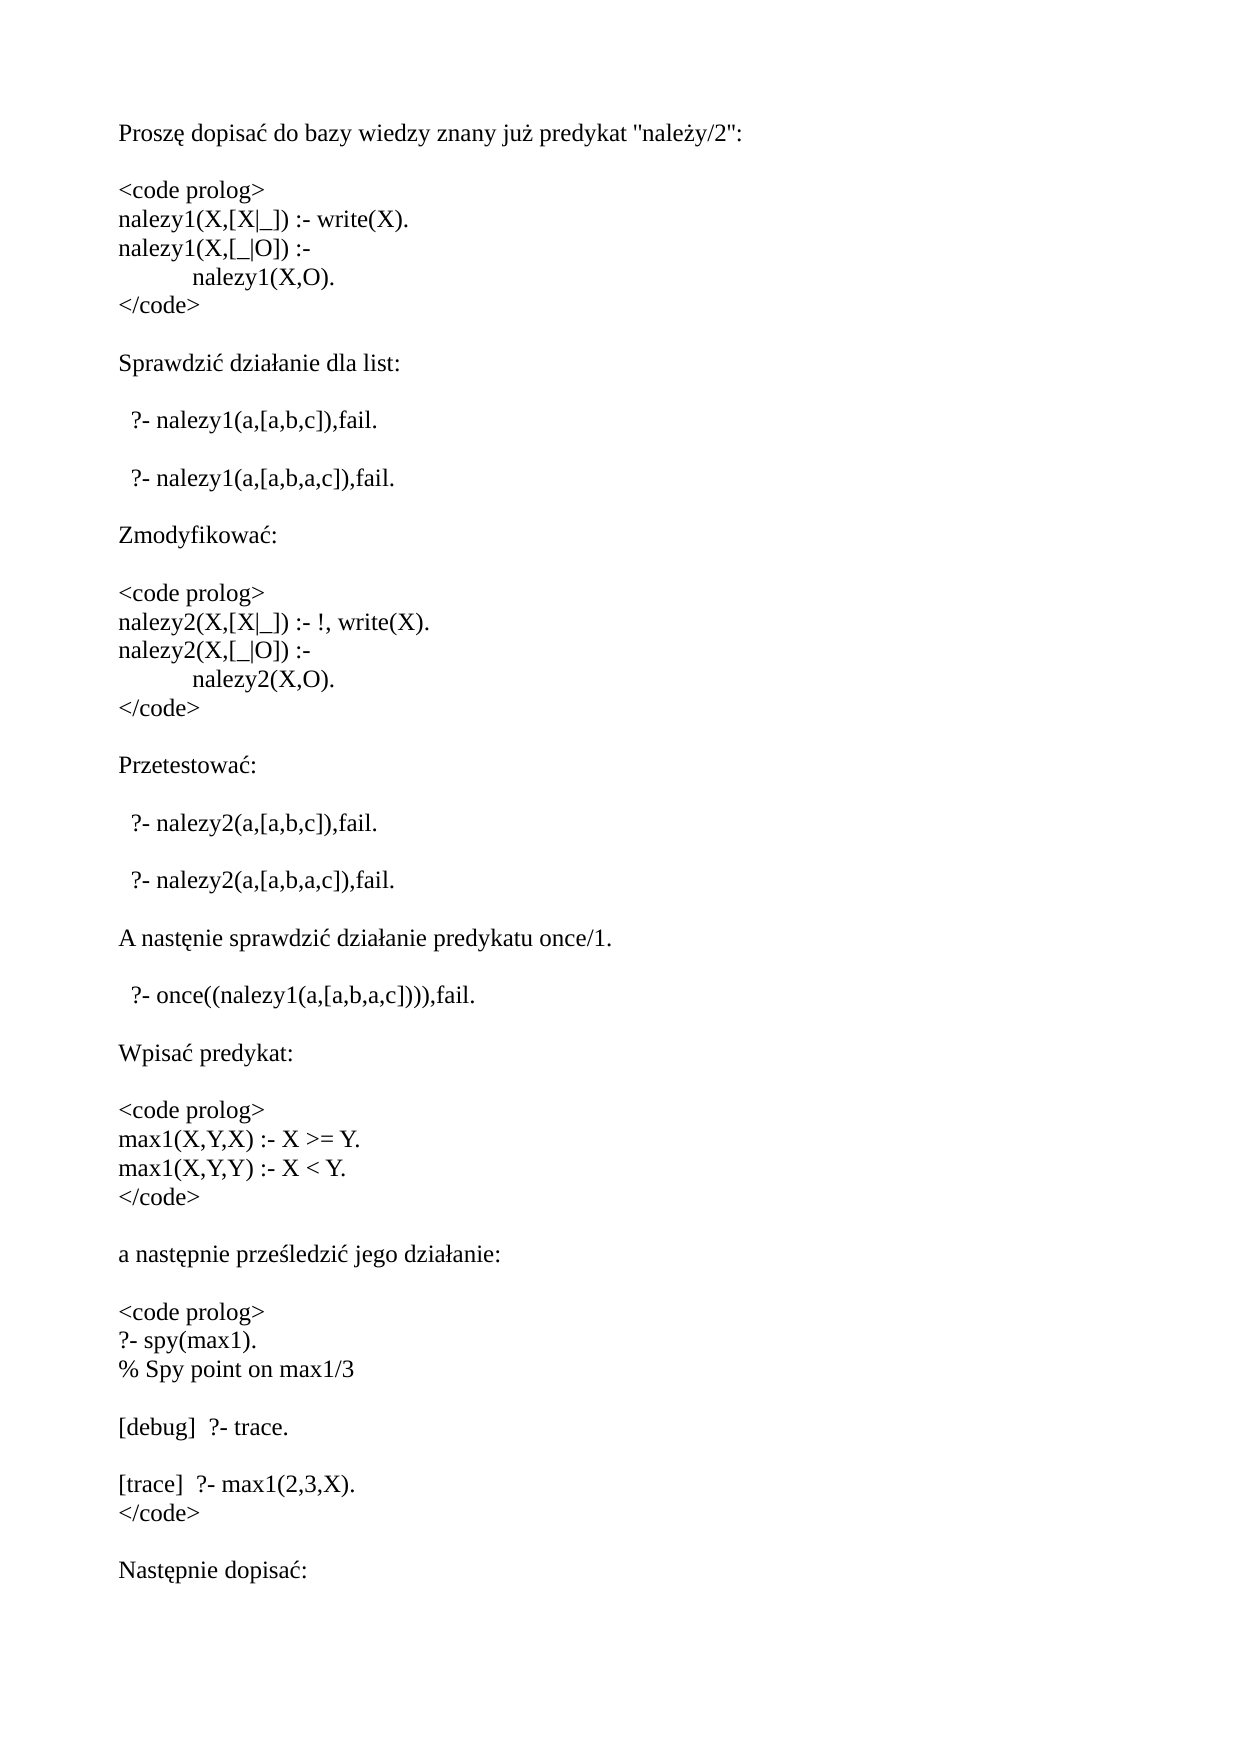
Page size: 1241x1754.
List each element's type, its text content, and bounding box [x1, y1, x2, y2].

text max1(X,Y,Y) :- X < Y. [118, 1153, 1122, 1182]
text nalezy1(X,[X|_]) :- write(X). [118, 204, 1122, 233]
text </code> [118, 1498, 1122, 1527]
text nalezy2(X,O). [118, 664, 1122, 693]
text </code> [118, 291, 1122, 319]
text ?- nalezy1(a,[a,b,a,c]),fail. [118, 463, 1122, 492]
text [trace] ?- max1(2,3,X). [118, 1469, 1122, 1498]
text ?- once((nalezy1(a,[a,b,a,c]))),fail. [118, 981, 1122, 1009]
text % Spy point on max1/3 [118, 1354, 1122, 1383]
text Sprawdzić działanie dla list: [118, 348, 1122, 377]
text <code prolog> [118, 176, 1122, 204]
text nalezy2(X,[_|O]) :- [118, 636, 1122, 664]
text ?- nalezy1(a,[a,b,c]),fail. [118, 406, 1122, 434]
text ?- nalezy2(a,[a,b,a,c]),fail. [118, 866, 1122, 894]
text Wpisać predykat: [118, 1038, 1122, 1067]
text Zmodyfikować: [118, 521, 1122, 549]
text nalezy2(X,[X|_]) :- !, write(X). [118, 607, 1122, 636]
text nalezy1(X,O). [118, 262, 1122, 291]
text max1(X,Y,X) :- X >= Y. [118, 1124, 1122, 1153]
text Następnie dopisać: [118, 1556, 1122, 1584]
text Przetestować: [118, 751, 1122, 779]
text ?- nalezy2(a,[a,b,c]),fail. [118, 808, 1122, 837]
text <code prolog> [118, 578, 1122, 607]
text a następnie prześledzić jego działanie: [118, 1239, 1122, 1268]
text A nastęnie sprawdzić działanie predykatu once/1. [118, 923, 1122, 952]
text [debug] ?- trace. [118, 1412, 1122, 1441]
text </code> [118, 1182, 1122, 1211]
text ?- spy(max1). [118, 1326, 1122, 1354]
text <code prolog> [118, 1096, 1122, 1124]
text Proszę dopisać do bazy wiedzy znany już predykat ''należy/2'': [118, 118, 1122, 147]
text <code prolog> [118, 1297, 1122, 1326]
text nalezy1(X,[_|O]) :- [118, 233, 1122, 262]
text </code> [118, 693, 1122, 722]
